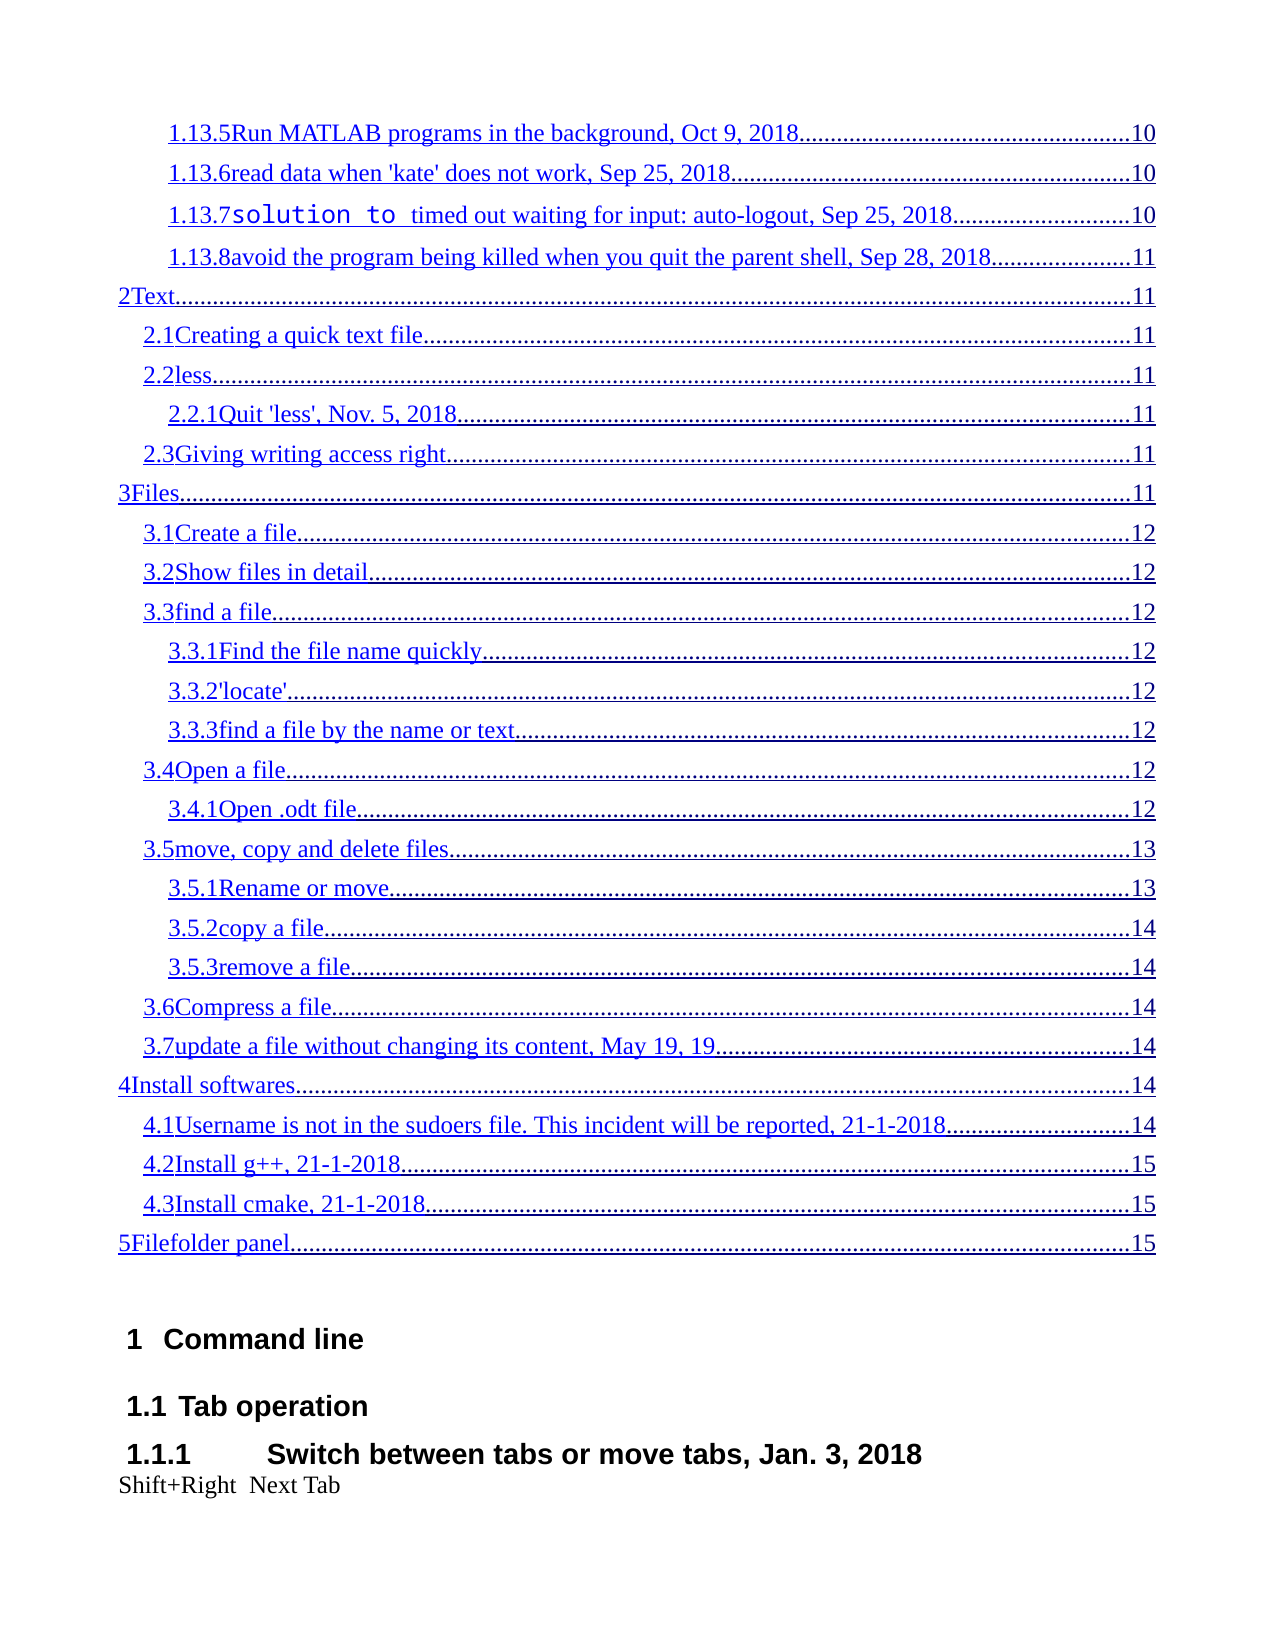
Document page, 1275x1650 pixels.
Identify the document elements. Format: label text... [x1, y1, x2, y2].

text 2.1 Creating a quick text file 11 [143, 321, 1157, 349]
text 3.5 move, copy and delete files 13 [143, 834, 1157, 863]
text 3.5.2 copy a file 14 [168, 913, 1157, 942]
text 3.5.3 remove a file 14 [168, 952, 1157, 981]
text 5 Filefolder panel 15 [118, 1228, 1157, 1258]
text 3.4.1 Open .odt file 12 [168, 794, 1157, 823]
text 2 Text 11 [118, 281, 1157, 310]
text 4.1 Username is not in the sudoers file. This incident will be reported, 21-1-2018 14 [143, 1110, 1157, 1139]
text 3.3.3 find a file by the name or text 12 [168, 715, 1157, 744]
text 1.13.8 avoid the program being killed when you quit the parent shell, Sep 28, 2018 11 [168, 242, 1157, 271]
text 2.2 less 11 [143, 360, 1157, 389]
subtitle Command line [118, 1322, 1157, 1355]
text 3.3 find a file 12 [143, 597, 1157, 626]
text 1.13.7 solution to timed out waiting for input: auto-logout, Sep 25, 2018 10 [168, 197, 1157, 231]
text 3.1 Create a file 12 [143, 518, 1157, 547]
text 3.5.1 Rename or move 13 [168, 873, 1157, 902]
text 4.3 Install cmake, 21-1-2018 15 [143, 1189, 1157, 1218]
text 3.7 update a file without changing its content, May 19, 19 14 [143, 1031, 1157, 1060]
text 3.4 Open a file 12 [143, 755, 1157, 784]
text 4.2 Install g++, 21-1-2018 15 [143, 1149, 1157, 1179]
subtitle Switch between tabs or move tabs, Jan. 3, 2018 [118, 1437, 1157, 1470]
text 1.13.6 read data when 'kate' does not work, Sep 25, 2018 10 [168, 158, 1157, 187]
text 1.13.5 Run MATLAB programs in the background, Oct 9, 2018 10 [168, 118, 1157, 147]
text 3.3.1 Find the file name quickly 12 [168, 636, 1157, 665]
text 3 Files 11 [118, 478, 1157, 507]
text 4 Install softwares 14 [118, 1071, 1157, 1100]
text 3.6 Compress a file 14 [143, 992, 1157, 1021]
text 3.2 Show files in detail 12 [143, 557, 1157, 586]
text Shift+Right Next Tab [118, 1470, 1157, 1499]
text 2.2.1 Quit 'less', Nov. 5, 2018 11 [168, 399, 1157, 428]
text 2.3 Giving writing access right 11 [143, 439, 1157, 468]
subtitle Tab operation [118, 1389, 1157, 1422]
text 3.3.2 'locate' 12 [168, 676, 1157, 705]
